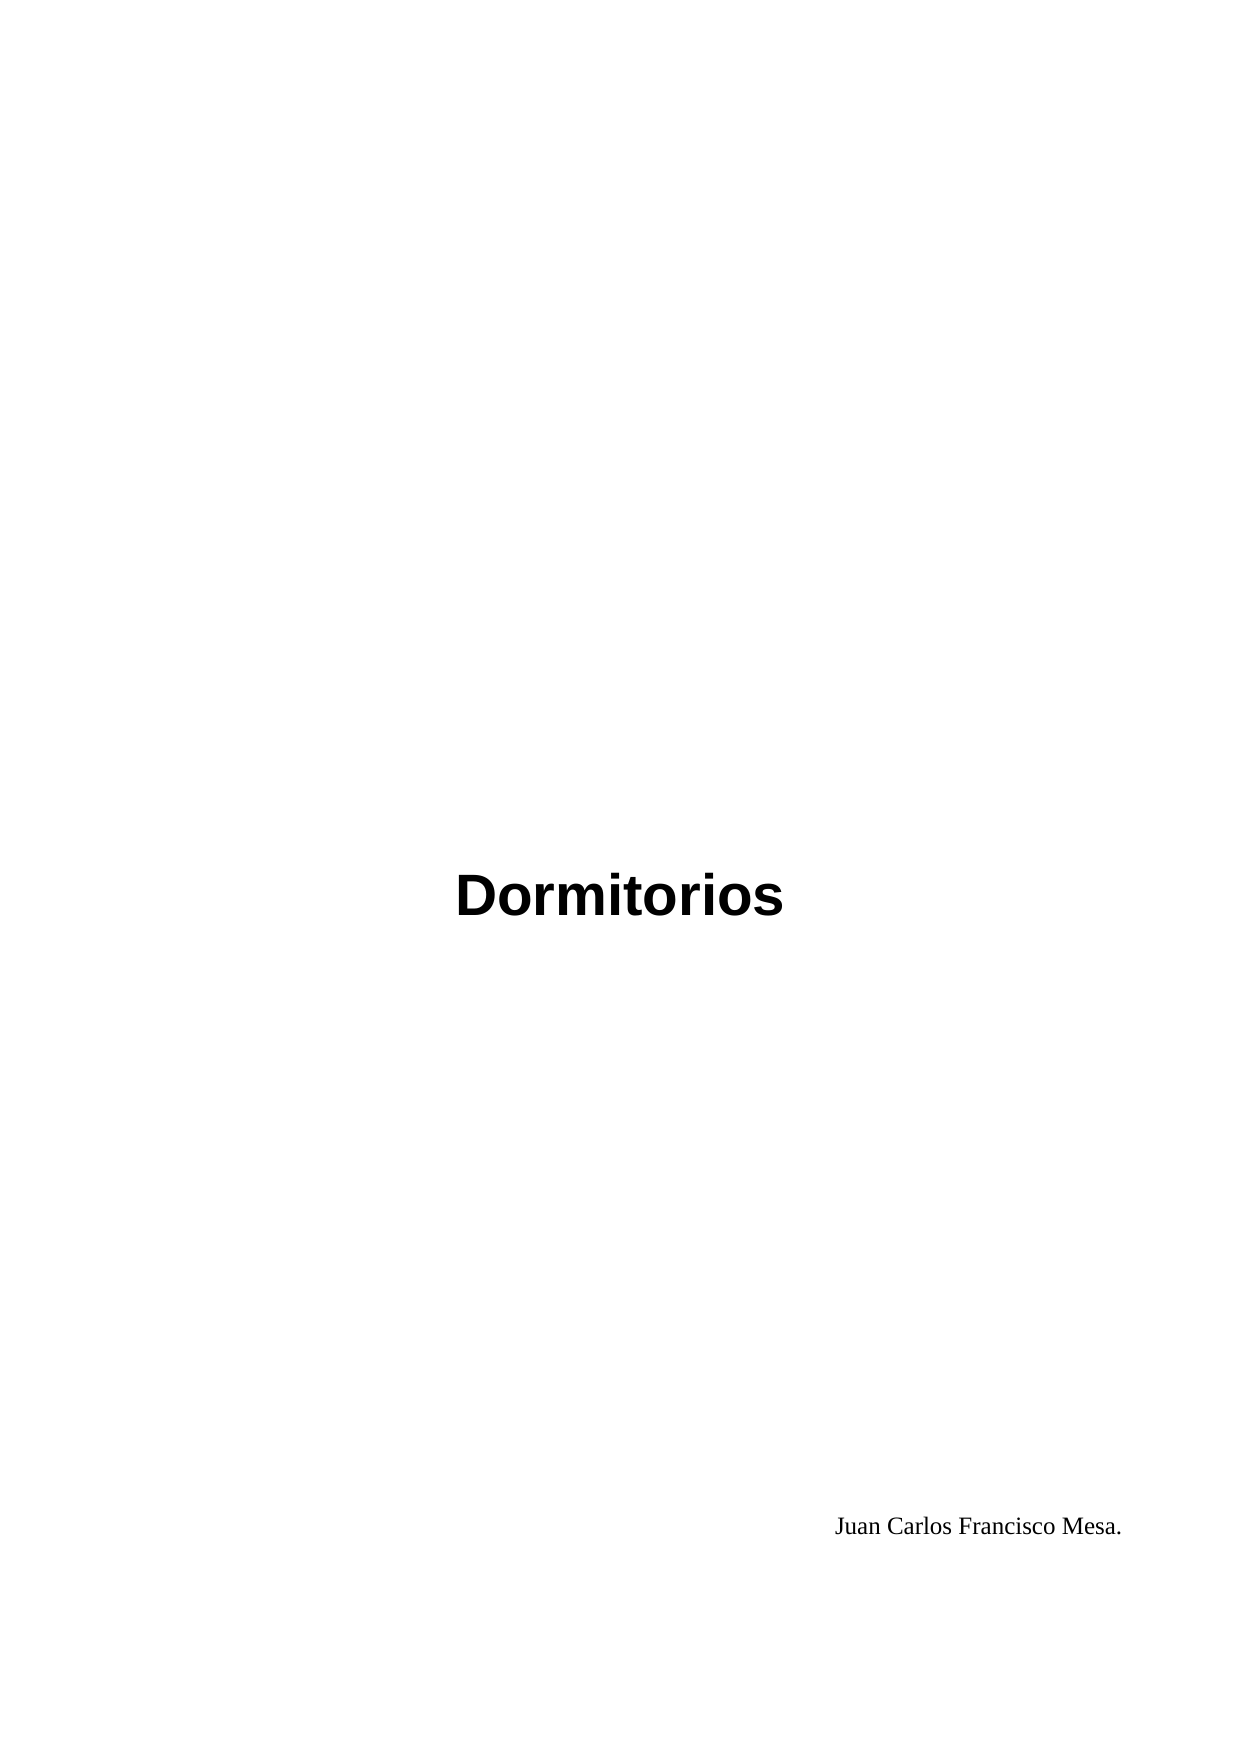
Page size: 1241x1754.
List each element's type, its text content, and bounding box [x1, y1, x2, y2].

text Juan Carlos Francisco Mesa. [118, 1511, 1122, 1540]
title Dormitorios [118, 860, 1122, 927]
